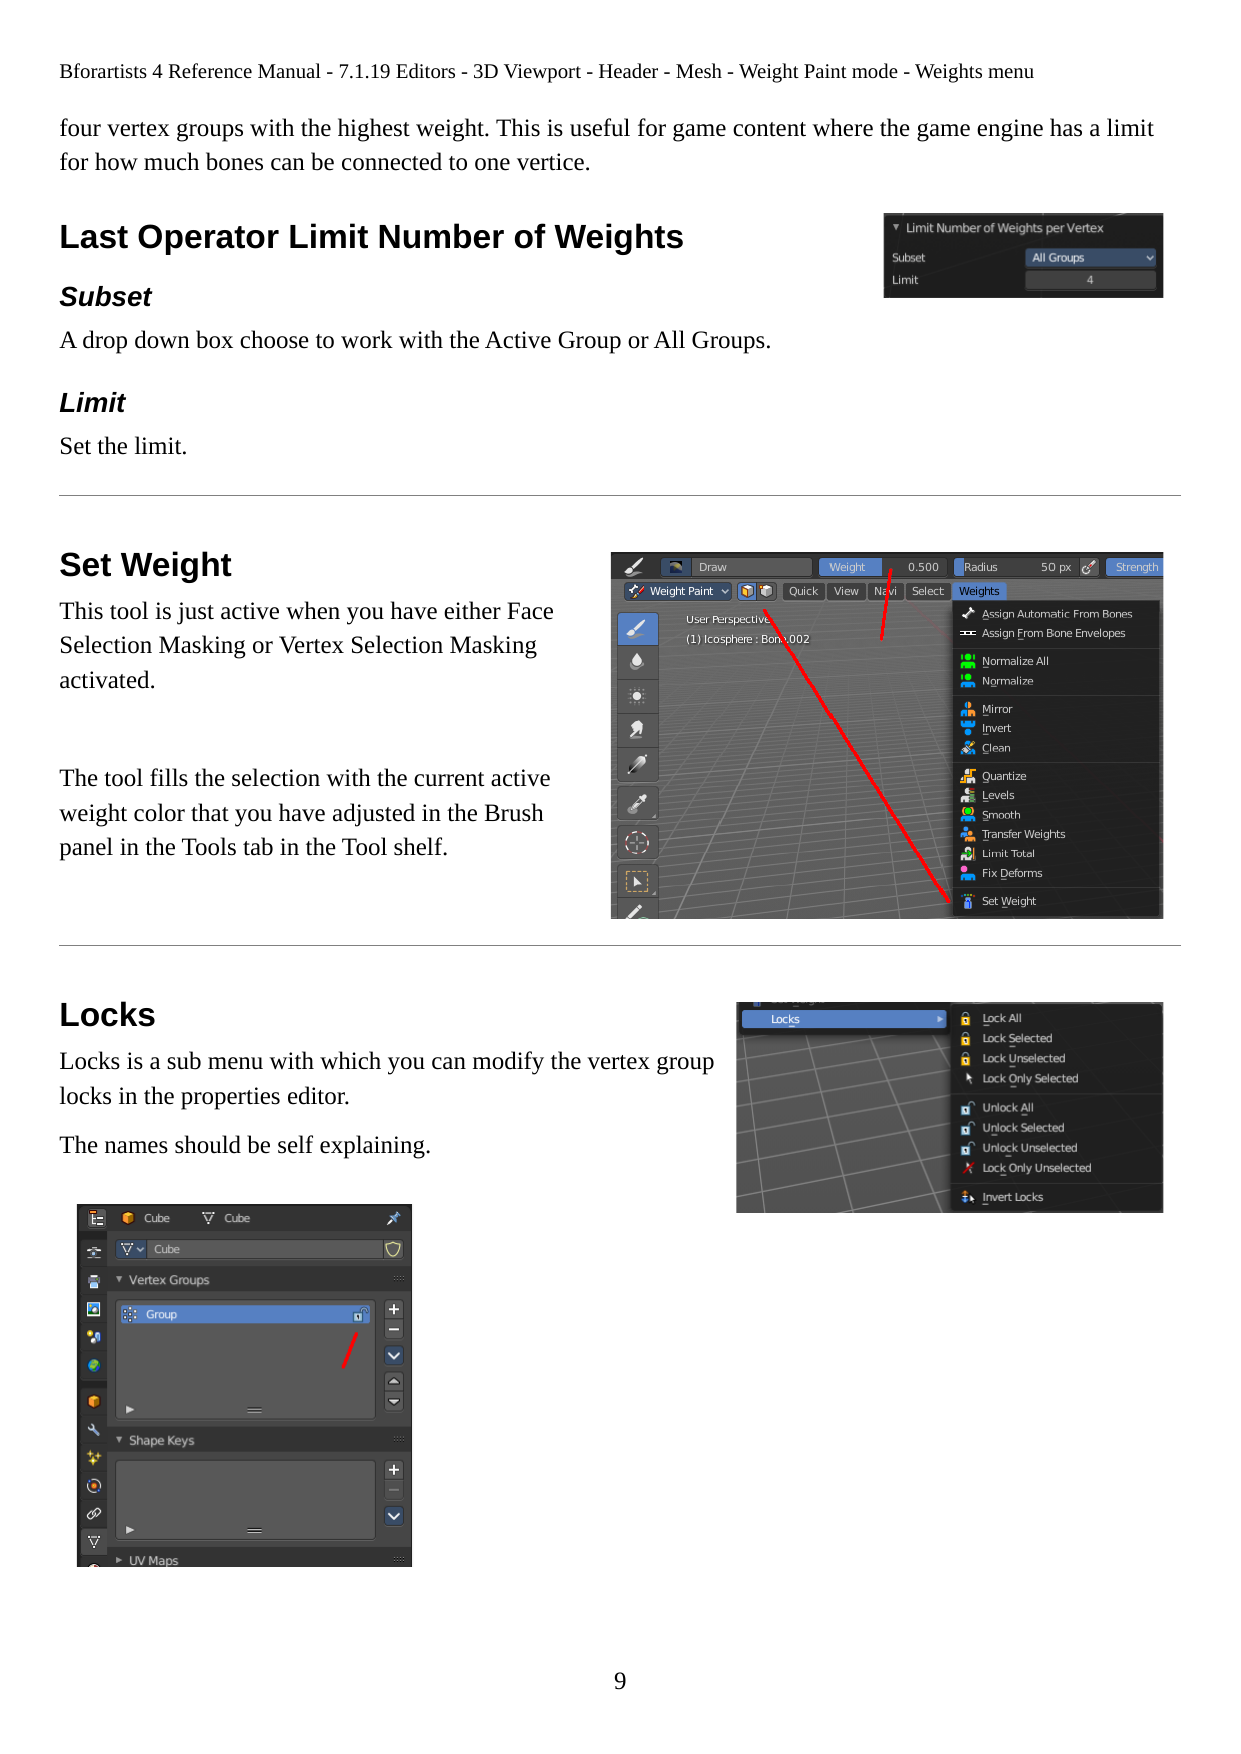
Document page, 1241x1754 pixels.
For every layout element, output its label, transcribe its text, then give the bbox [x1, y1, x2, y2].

picture [610, 552, 1164, 919]
text four vertex groups with the highest weight. This is useful for game content where the game engine has a limit for how much bones can be connected to one vertice. [59, 113, 1181, 176]
picture [76, 1204, 414, 1567]
subtitle Subset [59, 281, 1181, 312]
text The names should be self explaining. [59, 1130, 736, 1159]
subtitle Set Weight [59, 545, 1181, 584]
text This tool is just active when you have either Face Selection Masking or Vertex Selection Masking activated. [59, 596, 610, 694]
subtitle Last Operator Limit Number of Weights [59, 217, 883, 256]
text The tool fills the selection with the current active weight color that you have adjusted in the Brush panel in the Tools tab in the Tool shelf. [59, 763, 610, 861]
subtitle Limit [59, 387, 1181, 418]
subtitle Locks [59, 995, 1181, 1034]
text Locks is a sub menu with which you can modify the vertex group locks in the properties editor. [59, 1046, 736, 1110]
text A drop down box choose to work with the Active Group or All Groups. [59, 325, 1181, 354]
picture [736, 1002, 1164, 1213]
picture [883, 213, 1164, 298]
text Set the limit. [59, 431, 1181, 460]
